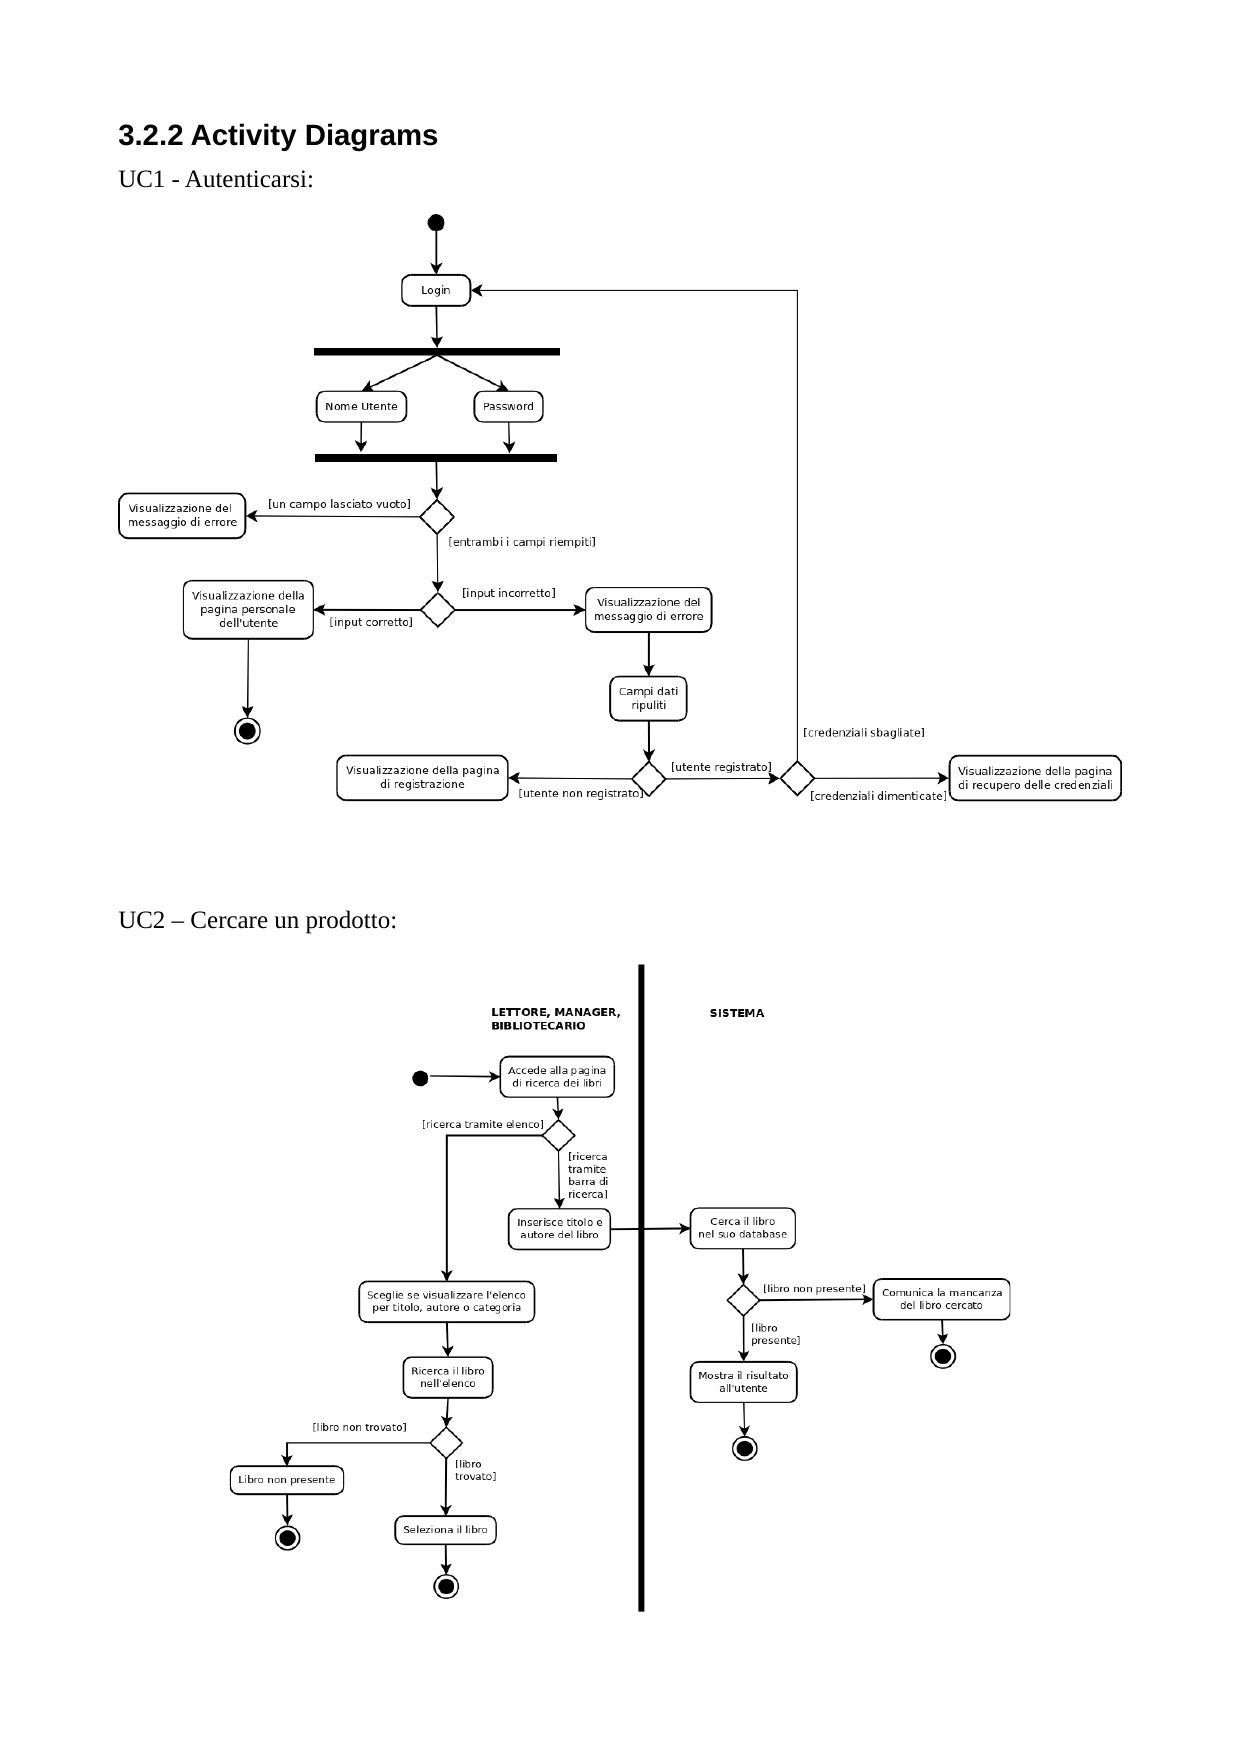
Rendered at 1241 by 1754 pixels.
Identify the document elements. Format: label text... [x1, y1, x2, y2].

picture [229, 961, 1011, 1615]
text UC2 – Cercare un prodotto: [118, 905, 1122, 934]
text UC1 - Autenticarsi: [118, 164, 1122, 193]
subtitle 3.2.2 Activity Diagrams [118, 118, 1122, 152]
picture [118, 213, 1123, 802]
